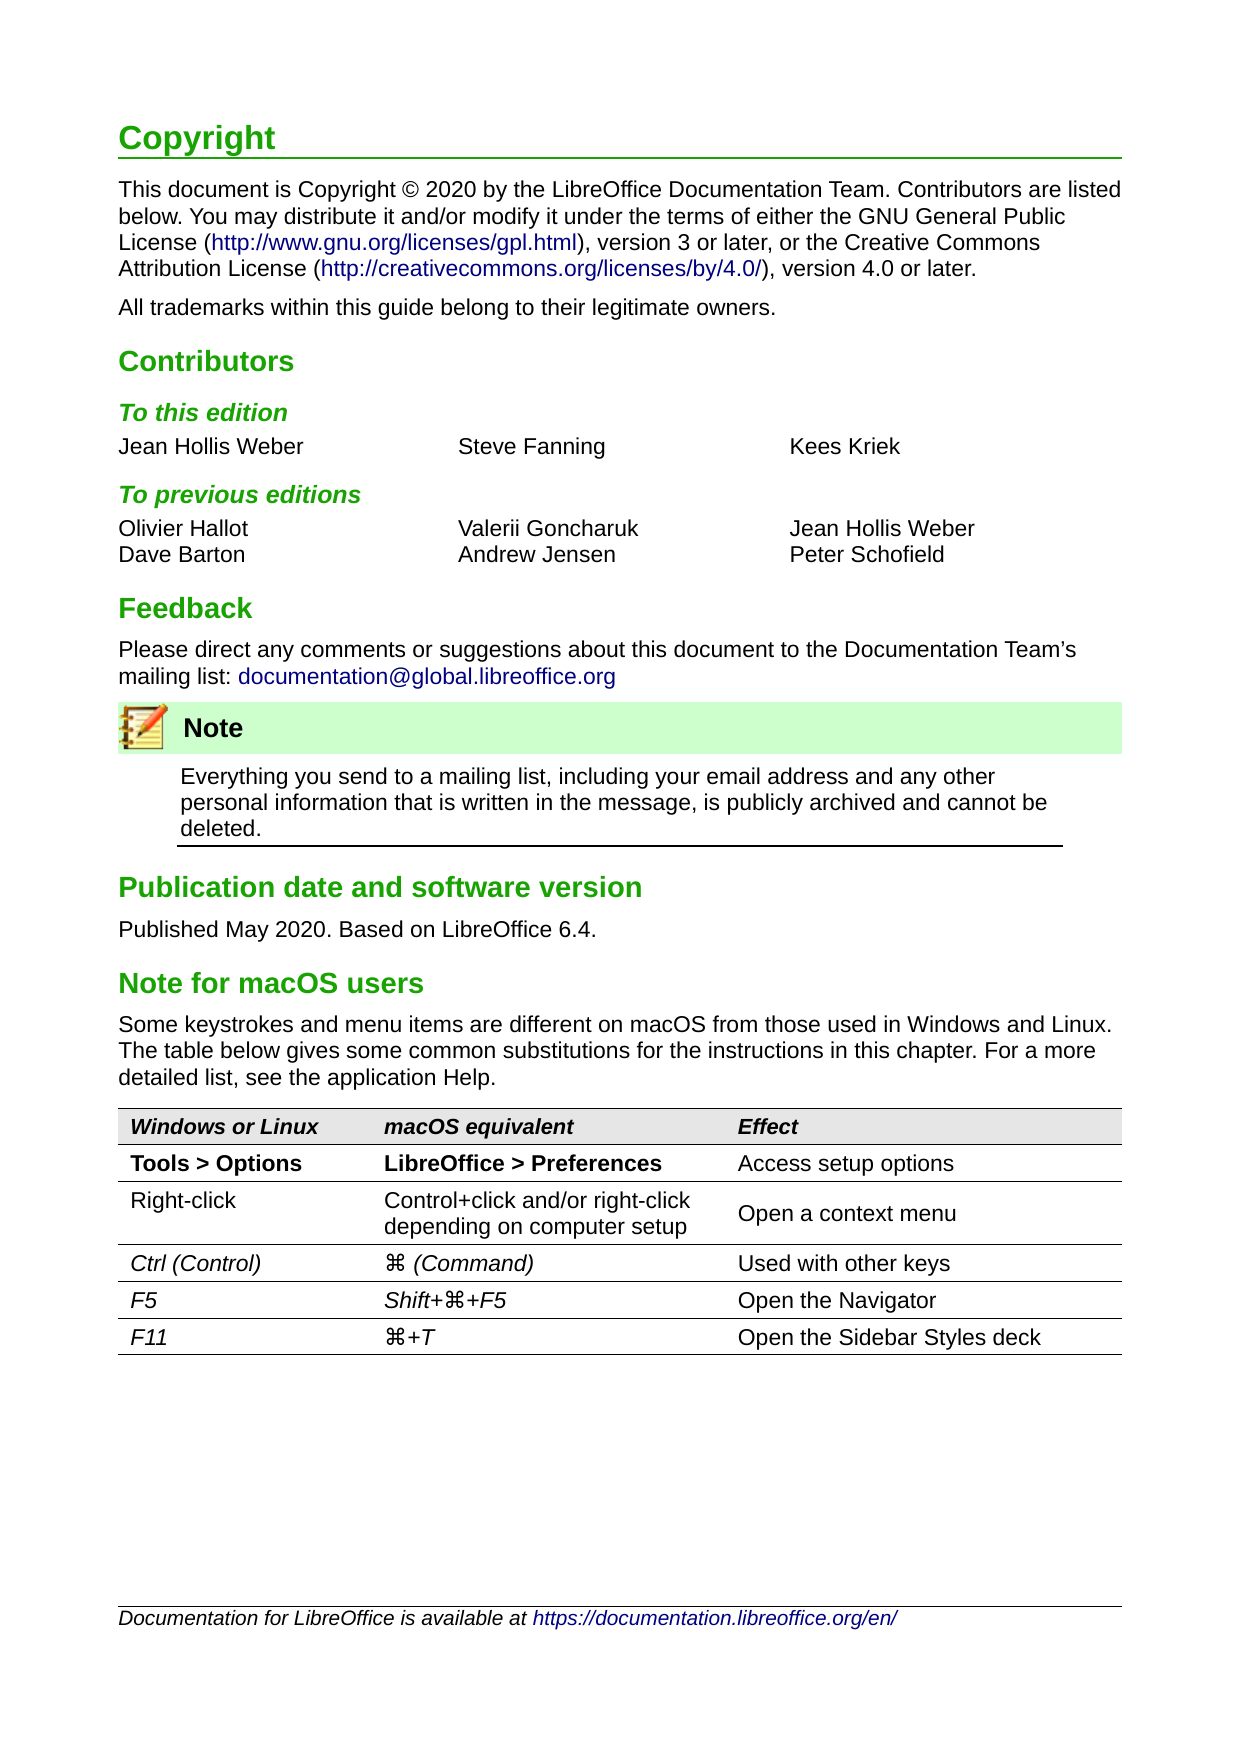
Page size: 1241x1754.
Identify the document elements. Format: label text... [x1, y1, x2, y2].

text Published May 2020. Based on LibreOffice 6.4. [118, 916, 1122, 942]
table_header Olivier Hallot [118, 515, 458, 541]
subtitle Note [118, 702, 1122, 754]
table_header Valerii Goncharuk [458, 515, 789, 541]
table_header Windows or Linux [118, 1109, 372, 1144]
table_header Effect [726, 1109, 1122, 1144]
subtitle Note for macOS users [118, 966, 1122, 999]
table_cell Right-click [118, 1182, 372, 1244]
table_cell Tools > Options [118, 1145, 372, 1181]
table_cell F5 [118, 1282, 372, 1317]
text Everything you send to a mailing list, including your email address and any other personal information that is written in the message, is publicly archived and cannot be deleted. [177, 760, 1063, 845]
subtitle Copyright [118, 118, 1122, 157]
table_cell ⌘ (Command) [372, 1245, 726, 1281]
table_header Jean Hollis Weber [789, 515, 1122, 541]
subtitle Contributors [118, 344, 1122, 378]
table_cell Open the Navigator [726, 1282, 1122, 1317]
table_cell Open the Sidebar Styles deck [726, 1319, 1122, 1354]
text Some keystrokes and menu items are different on macOS from those used in Windows and Linux. The table below gives some common substitutions for the instructions in this chapter. For a more detailed list, see the application Help. [118, 1011, 1122, 1090]
table_cell Dave Barton [118, 541, 458, 567]
table_header Jean Hollis Weber [118, 433, 458, 459]
table_cell Ctrl (Control) [118, 1245, 372, 1281]
table_cell Access setup options [726, 1145, 1122, 1181]
table_header Steve Fanning [458, 433, 789, 459]
picture [119, 702, 170, 753]
table_cell Used with other keys [726, 1245, 1122, 1281]
table_cell Shift+⌘+F5 [372, 1282, 726, 1317]
table_cell Open a context menu [726, 1182, 1122, 1244]
subtitle Feedback [118, 591, 1122, 625]
subtitle To this edition [118, 398, 1122, 427]
table_header macOS equivalent [372, 1109, 726, 1144]
text Please direct any comments or suggestions about this document to the Documentation Team’s mailing list: documentation@global.libreoffice.org [118, 636, 1122, 689]
table_cell Control+click and/or right-click depending on computer setup [372, 1182, 726, 1244]
table_cell F11 [118, 1319, 372, 1354]
text This document is Copyright © 2020 by the LibreOffice Documentation Team. Contributors are listed below. You may distribute it and/or modify it under the terms of either the GNU General Public License (http://www.gnu.org/licenses/gpl.html), version 3 or later, or the Creative Commons Attribution License (http://creativecommons.org/licenses/by/4.0/), version 4.0 or later. [118, 176, 1122, 282]
table_cell LibreOffice > Preferences [372, 1145, 726, 1181]
text All trademarks within this guide belong to their legitimate owners. [118, 294, 1122, 321]
subtitle Publication date and software version [118, 871, 1122, 904]
table_cell Peter Schofield [789, 541, 1122, 567]
table_cell Andrew Jensen [458, 541, 789, 567]
table_header Kees Kriek [789, 433, 1122, 459]
subtitle To previous editions [118, 480, 1122, 509]
table_cell ⌘+T [372, 1319, 726, 1354]
